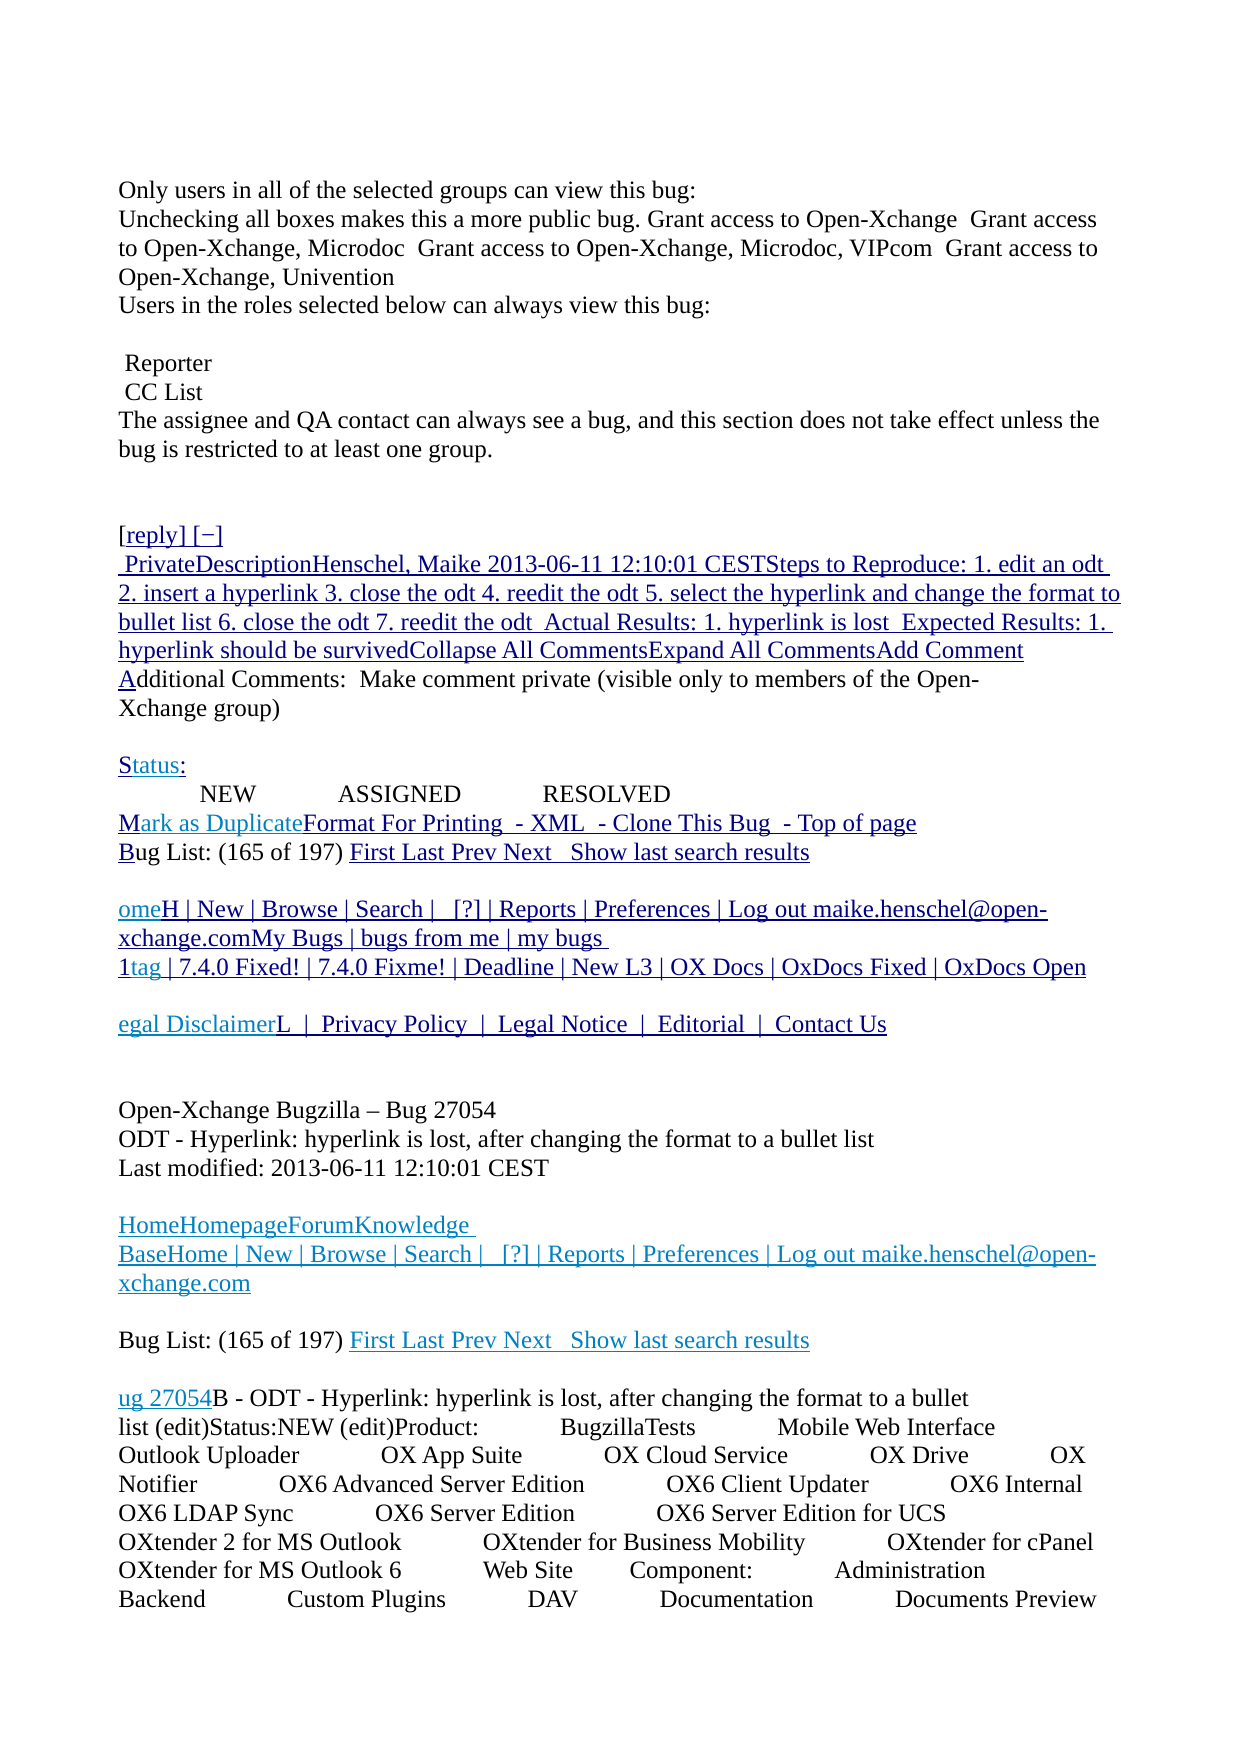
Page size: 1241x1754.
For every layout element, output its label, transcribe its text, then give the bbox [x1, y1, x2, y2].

text HomeHomepageForumKnowledge BaseHome | New | Browse | Search | [?] | Reports | Preferences | Log out maike.henschel@open-xchange.com [118, 1211, 1122, 1297]
text CC List [118, 377, 1122, 406]
text ug 27054B - ODT - Hyperlink: hyperlink is lost, after changing the format to a bullet list (edit)Status:NEW (edit)Product: BugzillaTests Mobile Web Interface Outlook Uploader OX App Suite OX Cloud Service OX Drive OX Notifier OX6 Advanced Server Edition OX6 Client Updater OX6 Internal OX6 LDAP Sync OX6 Server Edition OX6 Server Edition for UCS OXtender 2 for MS Outlook OXtender for Business Mobility OXtender for cPanel OXtender for MS Outlook 6 Web Site Component: Administration Backend Custom Plugins DAV Documentation Documents Preview [118, 1383, 1122, 1613]
text Only users in all of the selected groups can view this bug: [118, 176, 1122, 204]
text Mark as DuplicateFormat For Printing - XML - Clone This Bug - Top of page [118, 808, 1122, 837]
text Bug List: (165 of 197) First Last Prev Next Show last search results [118, 1326, 1122, 1354]
text egal DisclaimerL | Privacy Policy | Legal Notice | Editorial | Contact Us [118, 1009, 1122, 1038]
text ODT - Hyperlink: hyperlink is lost, after changing the format to a bullet list [118, 1124, 1122, 1153]
text 1tag | 7.4.0 Fixed! | 7.4.0 Fixme! | Deadline | New L3 | OX Docs | OxDocs Fixed | OxDocs Open [118, 952, 1122, 981]
text NEW ASSIGNED RESOLVED [118, 779, 1122, 808]
text PrivateDescriptionHenschel, Maike 2013-06-11 12:10:01 CESTSteps to Reproduce: 1. edit an odt 2. insert a hyperlink 3. close the odt 4. reedit the odt 5. select the hyperlink and change the format to bullet list 6. close the odt 7. reedit the odt Actual Results: 1. hyperlink is lost Expected Results: 1. hyperlink should be survivedCollapse All CommentsExpand All CommentsAdd Comment [118, 549, 1122, 664]
text The assignee and QA contact can always see a bug, and this section does not take effect unless the bug is restricted to at least one group. [118, 406, 1122, 463]
text Status: [118, 751, 1122, 779]
text Reporter [118, 348, 1122, 377]
text Bug List: (165 of 197) First Last Prev Next Show last search results [118, 837, 1122, 866]
text [reply] [−] [118, 521, 1122, 549]
text Open-Xchange Bugzilla – Bug 27054 [118, 1096, 1122, 1124]
text Last modified: 2013-06-11 12:10:01 CEST [118, 1153, 1122, 1182]
text Additional Comments: Make comment private (visible only to members of the Open-Xchange group) [118, 664, 1122, 722]
text omeH | New | Browse | Search | [?] | Reports | Preferences | Log out maike.henschel@open-xchange.comMy Bugs | bugs from me | my bugs [118, 894, 1122, 952]
text Unchecking all boxes makes this a more public bug. Grant access to Open-Xchange Grant access to Open-Xchange, Microdoc Grant access to Open-Xchange, Microdoc, VIPcom Grant access to Open-Xchange, Univention [118, 204, 1122, 291]
text Users in the roles selected below can always view this bug: [118, 291, 1122, 319]
